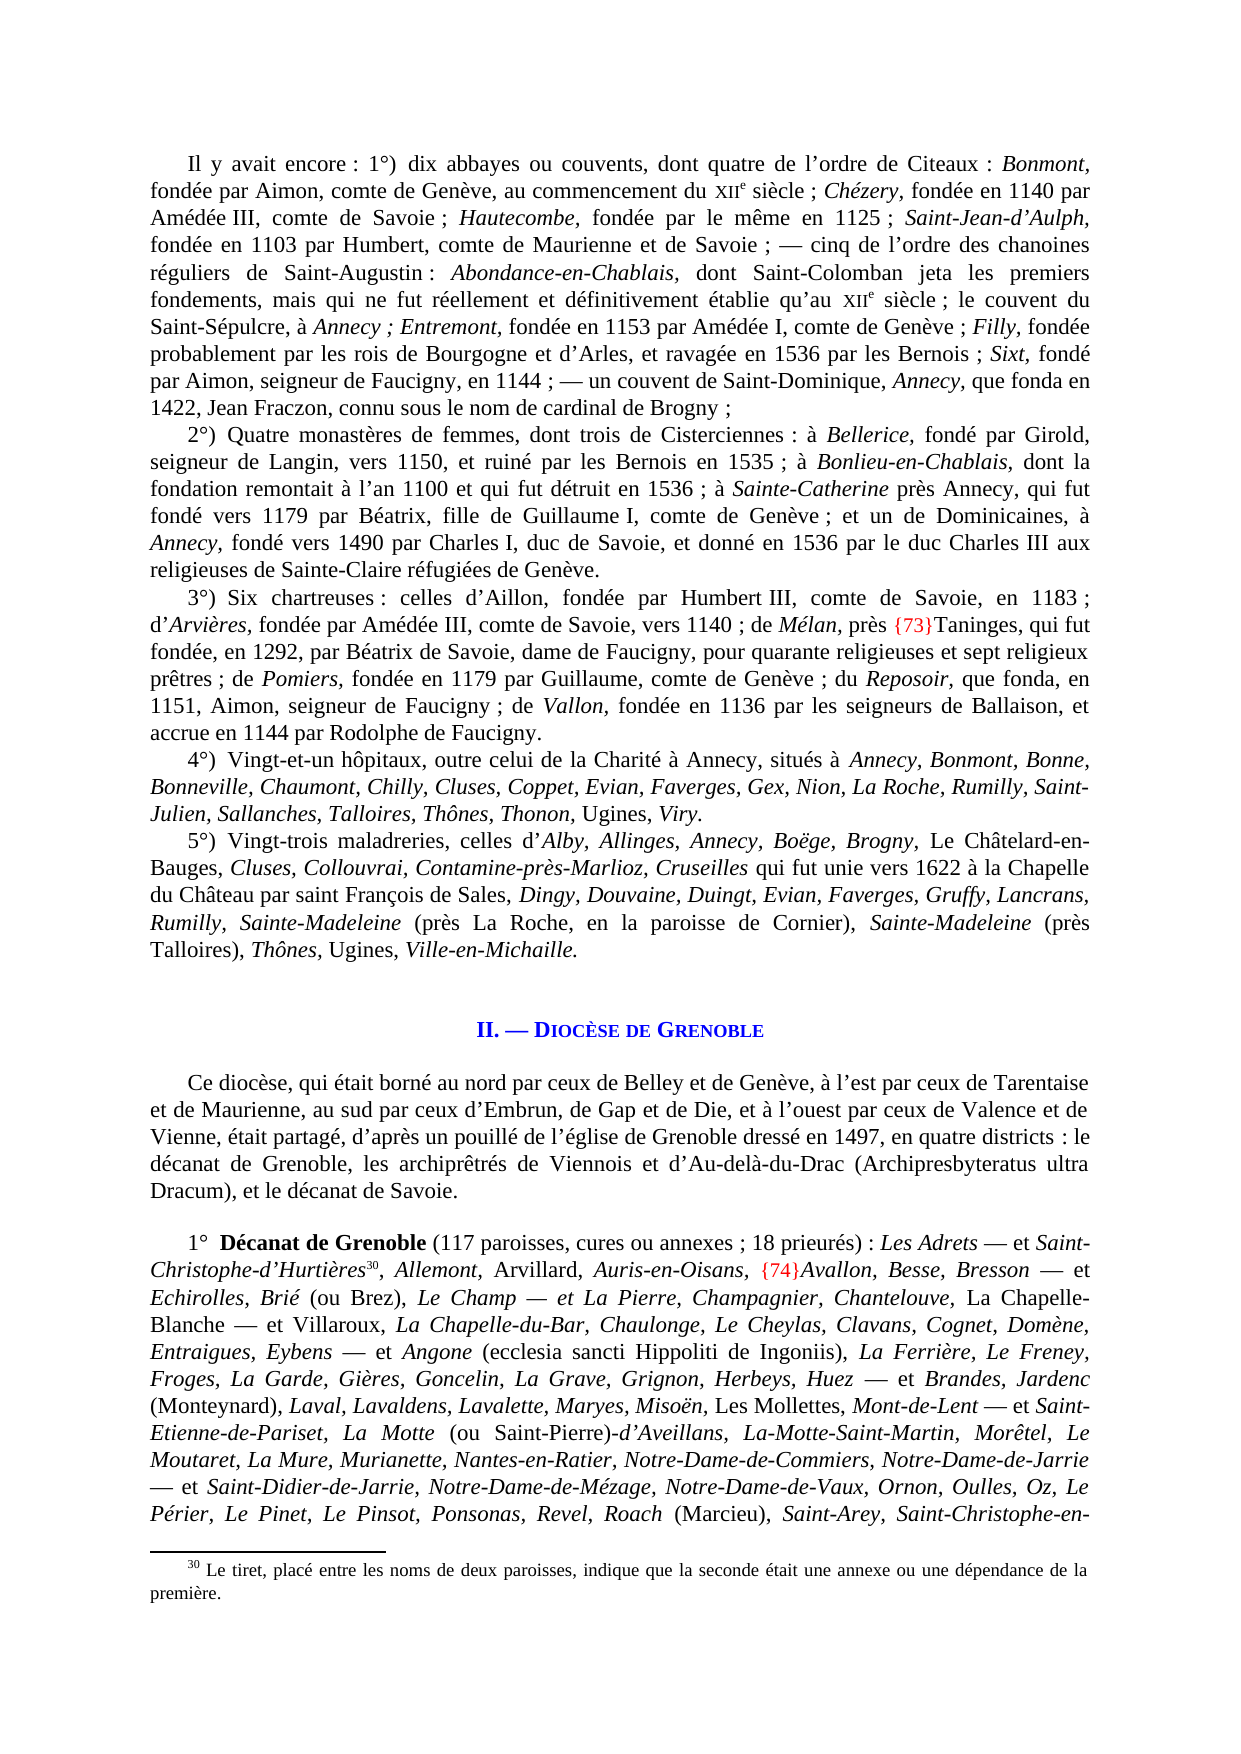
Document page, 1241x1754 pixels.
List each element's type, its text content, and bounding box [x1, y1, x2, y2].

text 4°) Vingt-et-un hôpitaux, outre celui de la Charité à Annecy, situés à Annecy, Bonmont, Bonne, Bonneville, Chaumont, Chilly, Cluses, Coppet, Evian, Faverges, Gex, Nion, La Roche, Rumilly, Saint-Julien, Sallanches, Talloires, Thônes, Thonon, Ugines, Viry. [150, 746, 1090, 827]
text 2°) Quatre monastères de femmes, dont trois de Cisterciennes : à Bellerice, fondé par Girold, seigneur de Langin, vers 1150, et ruiné par les Bernois en 1535 ; à Bonlieu-en-Chablais, dont la fondation remontait à l’an 1100 et qui fut détruit en 1536 ; à Sainte-Catherine près Annecy, qui fut fondé vers 1179 par Béatrix, fille de Guillaume I, comte de Genève ; et un de Dominicaines, à Annecy, fondé vers 1490 par Charles I, duc de Savoie, et donné en 1536 par le duc Charles III aux religieuses de Sainte-Claire réfugiées de Genève. [150, 421, 1090, 583]
text II. — Diocèse de Grenoble [150, 1012, 1090, 1044]
text 5°) Vingt-trois maladreries, celles d’Alby, Allinges, Annecy, Boëge, Brogny, Le Châtelard-en-Bauges, Cluses, Collouvrai, Contamine-près-Marlioz, Cruseilles qui fut unie vers 1622 à la Chapelle du Château par saint François de Sales, Dingy, Douvaine, Duingt, Evian, Faverges, Gruffy, Lancrans, Rumilly, Sainte-Madeleine (près La Roche, en la paroisse de Cornier), Sainte-Madeleine (près Talloires), Thônes, Ugines, Ville-en-Michaille. [150, 827, 1090, 962]
text 3°) Six chartreuses : celles d’Aillon, fondée par Humbert III, comte de Savoie, en 1183 ; d’Arvières, fondée par Amédée III, comte de Savoie, vers 1140 ; de Mélan, près {73}Taninges, qui fut fondée, en 1292, par Béatrix de Savoie, dame de Faucigny, pour quarante religieuses et sept religieux prêtres ; de Pomiers, fondée en 1179 par Guillaume, comte de Genève ; du Reposoir, que fonda, en 1151, Aimon, seigneur de Faucigny ; de Vallon, fondée en 1136 par les seigneurs de Ballaison, et accrue en 1144 par Rodolphe de Faucigny. [150, 583, 1090, 746]
text Ce diocèse, qui était borné au nord par ceux de Belley et de Genève, à l’est par ceux de Tarentaise et de Maurienne, au sud par ceux d’Embrun, de Gap et de Die, et à l’ouest par ceux de Valence et de Vienne, était partagé, d’après un pouillé de l’église de Grenoble dressé en 1497, en quatre districts : le décanat de Grenoble, les archiprêtrés de Viennois et d’Au-delà-du-Drac (Archipresbyteratus ultra Dracum), et le décanat de Savoie. [150, 1069, 1090, 1204]
text Il y avait encore : 1°) dix abbayes ou couvents, dont quatre de l’ordre de Citeaux : Bonmont, fondée par Aimon, comte de Genève, au commencement du xiie siècle ; Chézery, fondée en 1140 par Amédée III, comte de Savoie ; Hautecombe, fondée par le même en 1125 ; Saint-Jean-d’Aulph, fondée en 1103 par Humbert, comte de Maurienne et de Savoie ; — cinq de l’ordre des chanoines réguliers de Saint-Augustin : Abondance-en-Chablais, dont Saint-Colomban jeta les premiers fondements, mais qui ne fut réellement et définitivement établie qu’au xiie siècle ; le couvent du Saint-Sépulcre, à Annecy ; Entremont, fondée en 1153 par Amédée I, comte de Genève ; Filly, fondée probablement par les rois de Bourgogne et d’Arles, et ravagée en 1536 par les Bernois ; Sixt, fondé par Aimon, seigneur de Faucigny, en 1144 ; — un couvent de Saint-Dominique, Annecy, que fonda en 1422, Jean Fraczon, connu sous le nom de cardinal de Brogny ; [150, 150, 1090, 421]
text 1° Décanat de Grenoble (117 paroisses, cures ou annexes ; 18 prieurés) : Les Adrets — et Saint-Christophe-d’Hurtières, Allemont, Arvillard, Auris-en-Oisans, {74}Avallon, Besse, Bresson — et Echirolles, Brié (ou Brez), Le Champ — et La Pierre, Champagnier, Chantelouve, La Chapelle-Blanche — et Villaroux, La Chapelle-du-Bar, Chaulonge, Le Cheylas, Clavans, Cognet, Domène, Entraigues, Eybens — et Angone (ecclesia sancti Hippoliti de Ingoniis), La Ferrière, Le Freney, Froges, La Garde, Gières, Goncelin, La Grave, Grignon, Herbeys, Huez — et Brandes, Jardenc (Monteynard), Laval, Lavaldens, Lavalette, Maryes, Misoën, Les Mollettes, Mont-de-Lent — et Saint-Etienne-de-Pariset, La Motte (ou Saint-Pierre)-d’Aveillans, La-Motte-Saint-Martin, Morêtel, Le Moutaret, La Mure, Murianette, Nantes-en-Ratier, Notre-Dame-de-Commiers, Notre-Dame-de-Jarrie — et Saint-Didier-de-Jarrie, Notre-Dame-de-Mézage, Notre-Dame-de-Vaux, Ornon, Oulles, Oz, Le Périer, Le Pinet, Le Pinsot, Ponsonas, Revel, Roach (Marcieu), Saint-Arey, Saint-Christophe-en- [150, 1229, 1090, 1527]
text Le tiret, placé entre les noms de deux paroisses, indique que la seconde était une annexe ou une dépendance de la première. [150, 1558, 1090, 1604]
